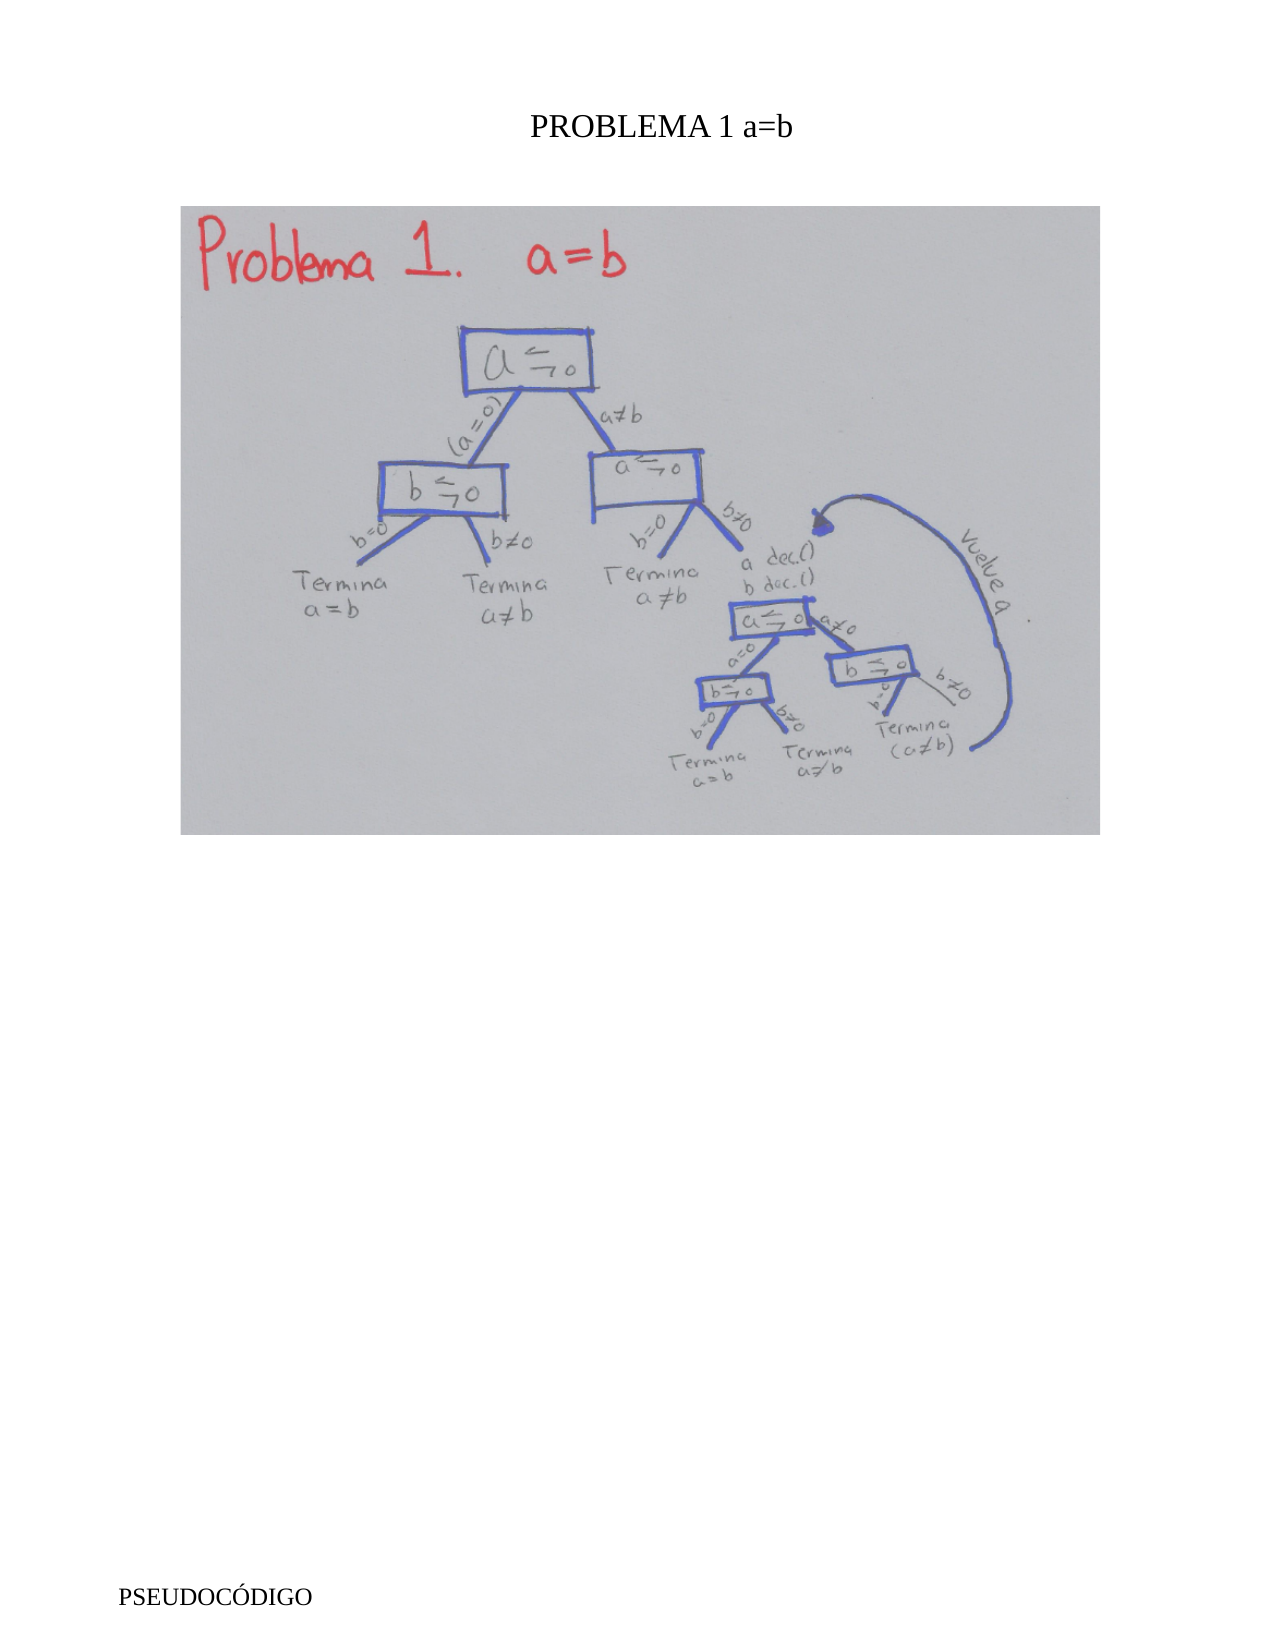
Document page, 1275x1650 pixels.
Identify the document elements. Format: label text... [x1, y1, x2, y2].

text PSEUDOCÓDIGO [118, 1582, 1205, 1611]
text PROBLEMA 1 a=b [118, 106, 1205, 144]
